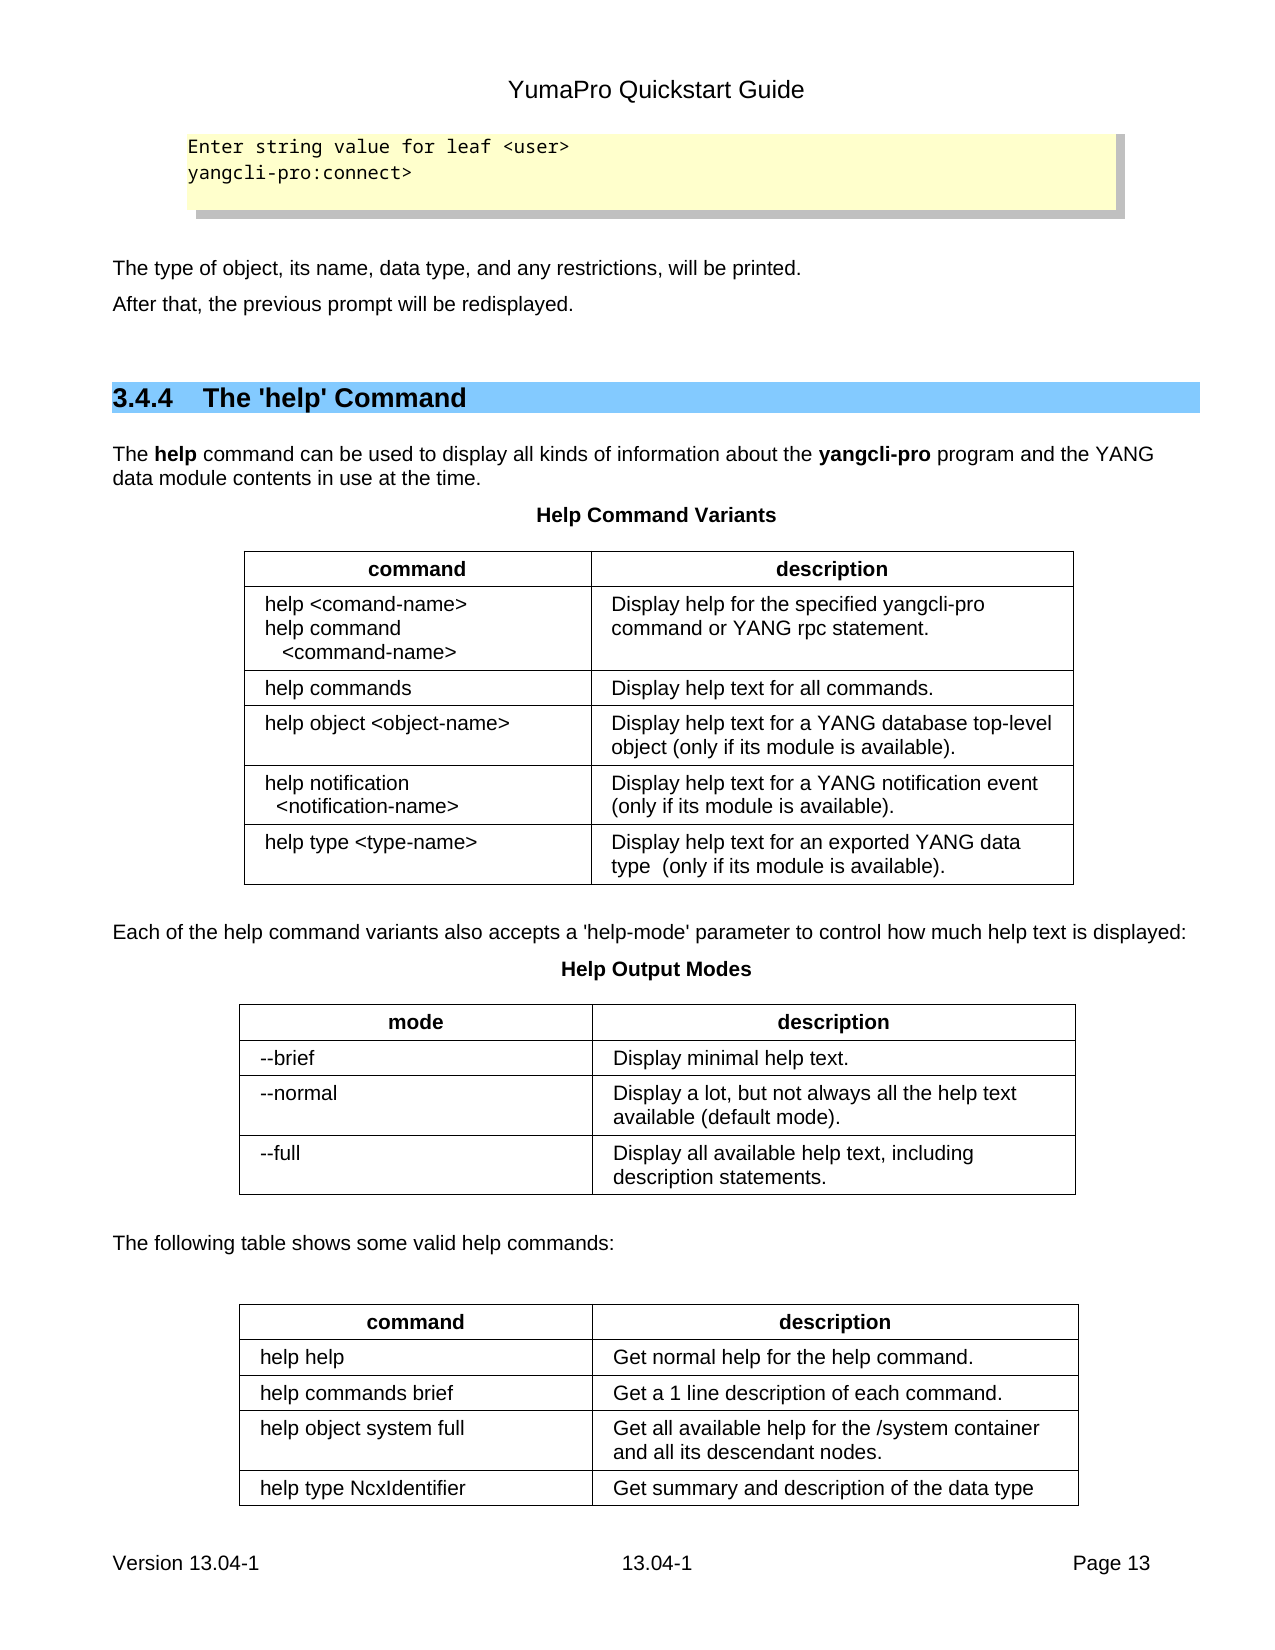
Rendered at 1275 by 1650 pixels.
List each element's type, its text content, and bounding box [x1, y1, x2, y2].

table_header description [592, 552, 1073, 586]
text The help command can be used to display all kinds of information about the yangcli-pro program and the YANG data module contents in use at the time. [112, 442, 1200, 490]
table_cell Get a 1 line description of each command. [593, 1376, 1078, 1410]
text yangcli-pro:connect> [187, 159, 1116, 185]
table_cell help notification <notification-name> [245, 766, 591, 824]
table_cell Display help for the specified yangcli-pro command or YANG rpc statement. [592, 587, 1073, 669]
table_cell Display help text for all commands. [592, 671, 1073, 705]
table_header description [593, 1005, 1075, 1040]
table_cell Get summary and description of the data type [593, 1471, 1078, 1505]
table_cell help commands [245, 671, 591, 705]
table_cell Display all available help text, including description statements. [593, 1136, 1075, 1194]
table_cell Display help text for a YANG database top-level object (only if its module is available). [592, 706, 1073, 764]
table_cell help type NcxIdentifier [240, 1471, 592, 1505]
text The type of object, its name, data type, and any restrictions, will be printed. [112, 256, 1200, 280]
table_header command [245, 552, 591, 586]
subtitle The 'help' Command [112, 382, 1200, 413]
subtitle Help Command Variants [127, 503, 1185, 527]
table_header mode [240, 1005, 592, 1040]
table_cell help help [240, 1340, 592, 1375]
text Enter string value for leaf <user> [187, 134, 1116, 159]
table_header command [240, 1305, 592, 1339]
table_cell --brief [240, 1041, 592, 1075]
table_header description [593, 1305, 1078, 1339]
table_cell help object system full [240, 1411, 592, 1470]
table_cell Display help text for an exported YANG data type (only if its module is available). [592, 825, 1073, 883]
table_cell Display minimal help text. [593, 1041, 1075, 1075]
table_cell help type <type-name> [245, 825, 591, 883]
table_cell Get all available help for the /system container and all its descendant nodes. [593, 1411, 1078, 1470]
table_cell --normal [240, 1076, 592, 1135]
subtitle Help Output Modes [127, 956, 1185, 980]
table_cell help <comand-name> help command <command-name> [245, 587, 591, 669]
table_cell help object <object-name> [245, 706, 591, 764]
table_cell Get normal help for the help command. [593, 1340, 1078, 1375]
text After that, the previous prompt will be redisplayed. [112, 292, 1200, 316]
table_cell Display a lot, but not always all the help text available (default mode). [593, 1076, 1075, 1135]
table_cell Display help text for a YANG notification event (only if its module is available). [592, 766, 1073, 824]
text Each of the help command variants also accepts a 'help-mode' parameter to control how much help text is displayed: [112, 920, 1200, 944]
text The following table shows some valid help commands: [112, 1231, 1200, 1255]
table_cell --full [240, 1136, 592, 1194]
table_cell help commands brief [240, 1376, 592, 1410]
